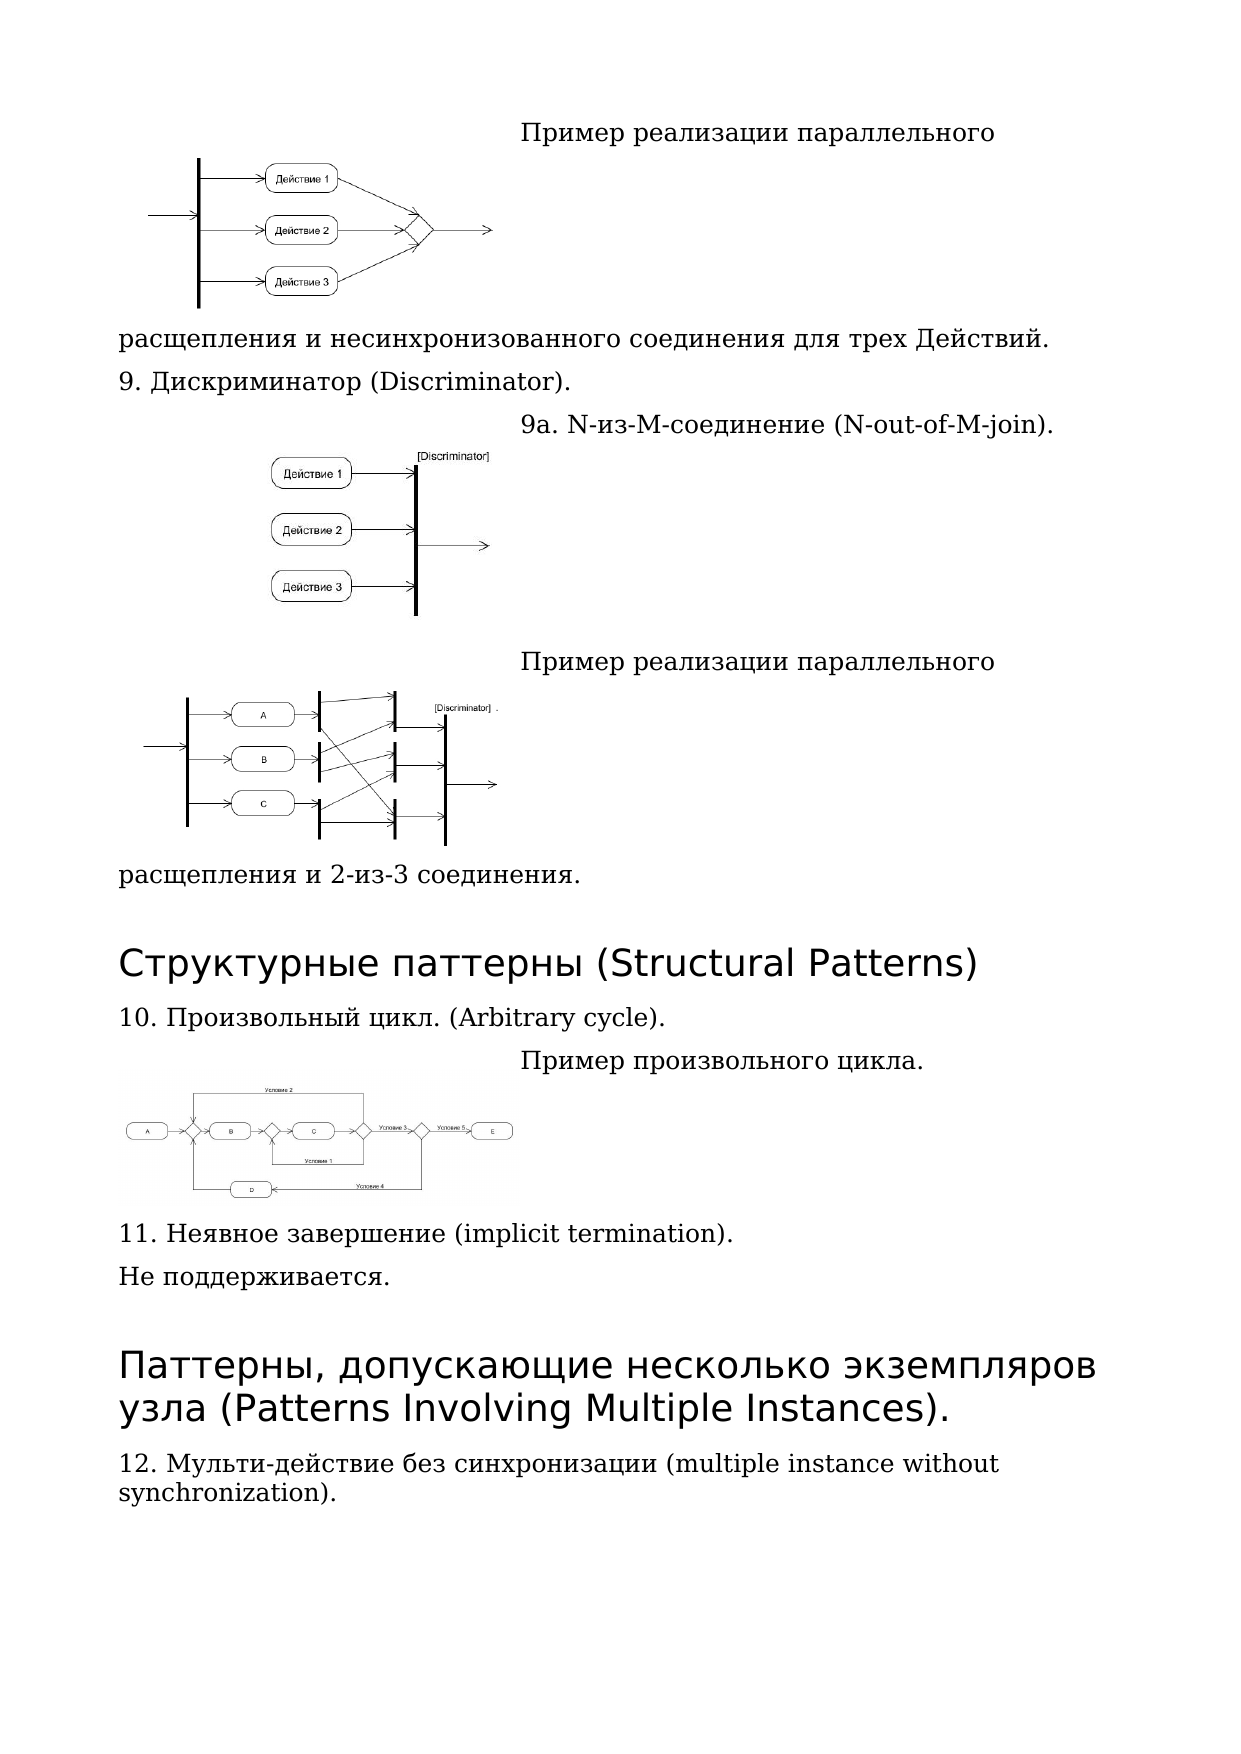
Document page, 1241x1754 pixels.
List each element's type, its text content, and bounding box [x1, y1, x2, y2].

text Пример реализации параллельного расщепления и несинхронизованного соединения для трех Действий. [118, 118, 1122, 353]
text Пример произвольного цикла. [118, 1046, 1122, 1206]
subtitle Структурные паттерны (Structural Patterns) [118, 941, 1122, 985]
text 10. Произвольный цикл. (Arbitrary cycle). [118, 1003, 1122, 1032]
text Не поддерживается. [118, 1262, 1122, 1291]
text 9. Дискриминатор (Discriminator). [118, 367, 1122, 396]
text 12. Мульти-действие без синхронизации (multiple instance without synchronization). [118, 1449, 1122, 1507]
text 11. Неявное завершение (implicit termination). [118, 1219, 1122, 1248]
subtitle Паттерны, допускающие несколько экземпляров узла (Patterns Involving Multiple Instances). [118, 1343, 1122, 1431]
text 9а. N-из-M-соединение (N-out-of-M-join). [118, 410, 1122, 634]
text Пример реализации параллельного расщепления и 2-из-3 соединения. [118, 648, 1122, 889]
